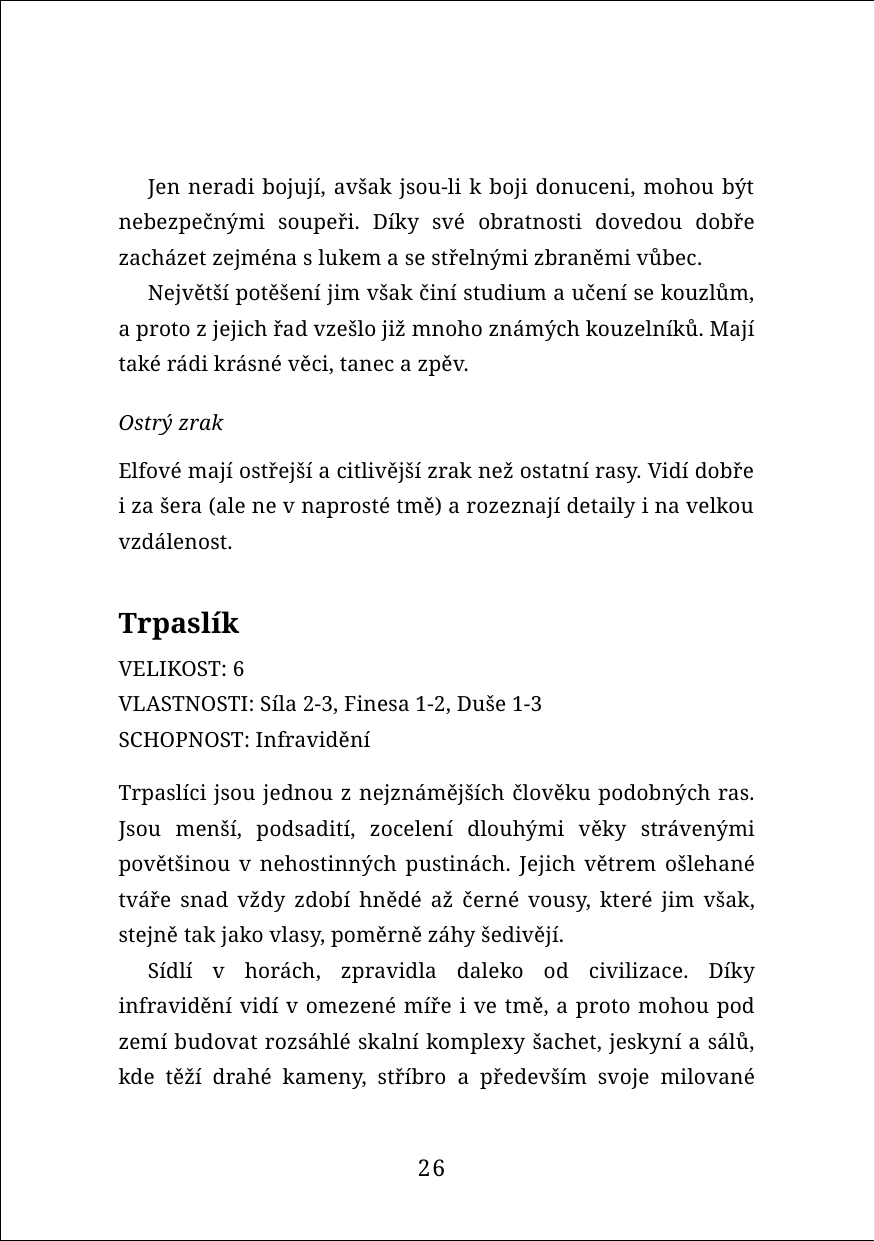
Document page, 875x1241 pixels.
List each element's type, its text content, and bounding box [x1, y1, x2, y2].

subtitle Trpaslík [118, 604, 756, 642]
text Jen neradi bojují, avšak jsou-li k boji donuceni, mohou být nebezpečnými soupeři. Díky své obratnosti dovedou dobře zacházet zejména s lukem a se střelnými zbraněmi vůbec. Největší potěšení jim však činí studium a učení se kouzlům, a proto z jejich řad vzešlo již mnoho známých kouzelníků. Mají také rádi krásné věci, tanec a zpěv. [118, 172, 756, 378]
text VELIKOST: 6 VLASTNOSTI: Síla 2-3, Finesa 1-2, Duše 1-3 SCHOPNOST: Infravidění [118, 654, 756, 753]
text Ostrý zrak [118, 408, 756, 437]
text Elfové mají ostřejší a citlivější zrak než ostatní rasy. Vidí dobře i za šera (ale ne v naprosté tmě) a rozeznají detaily i na velkou vzdálenost. [118, 456, 756, 555]
text Trpaslíci jsou jednou z nejznámějších člověku podobných ras. Jsou menší, podsadití, zocelení dlouhými věky strávenými povětšinou v nehostinných pustinách. Jejich větrem ošlehané tváře snad vždy zdobí hnědé až černé vousy, které jim však, stejně tak jako vlasy, poměrně záhy šedivějí. Sídlí v horách, zpravidla daleko od civilizace. Díky infravidění vidí v omezené míře i ve tmě, a proto mohou pod zemí budovat rozsáhlé skalní komplexy šachet, jeskyní a sálů, kde těží drahé kameny, stříbro a především svoje milované [118, 778, 756, 1091]
